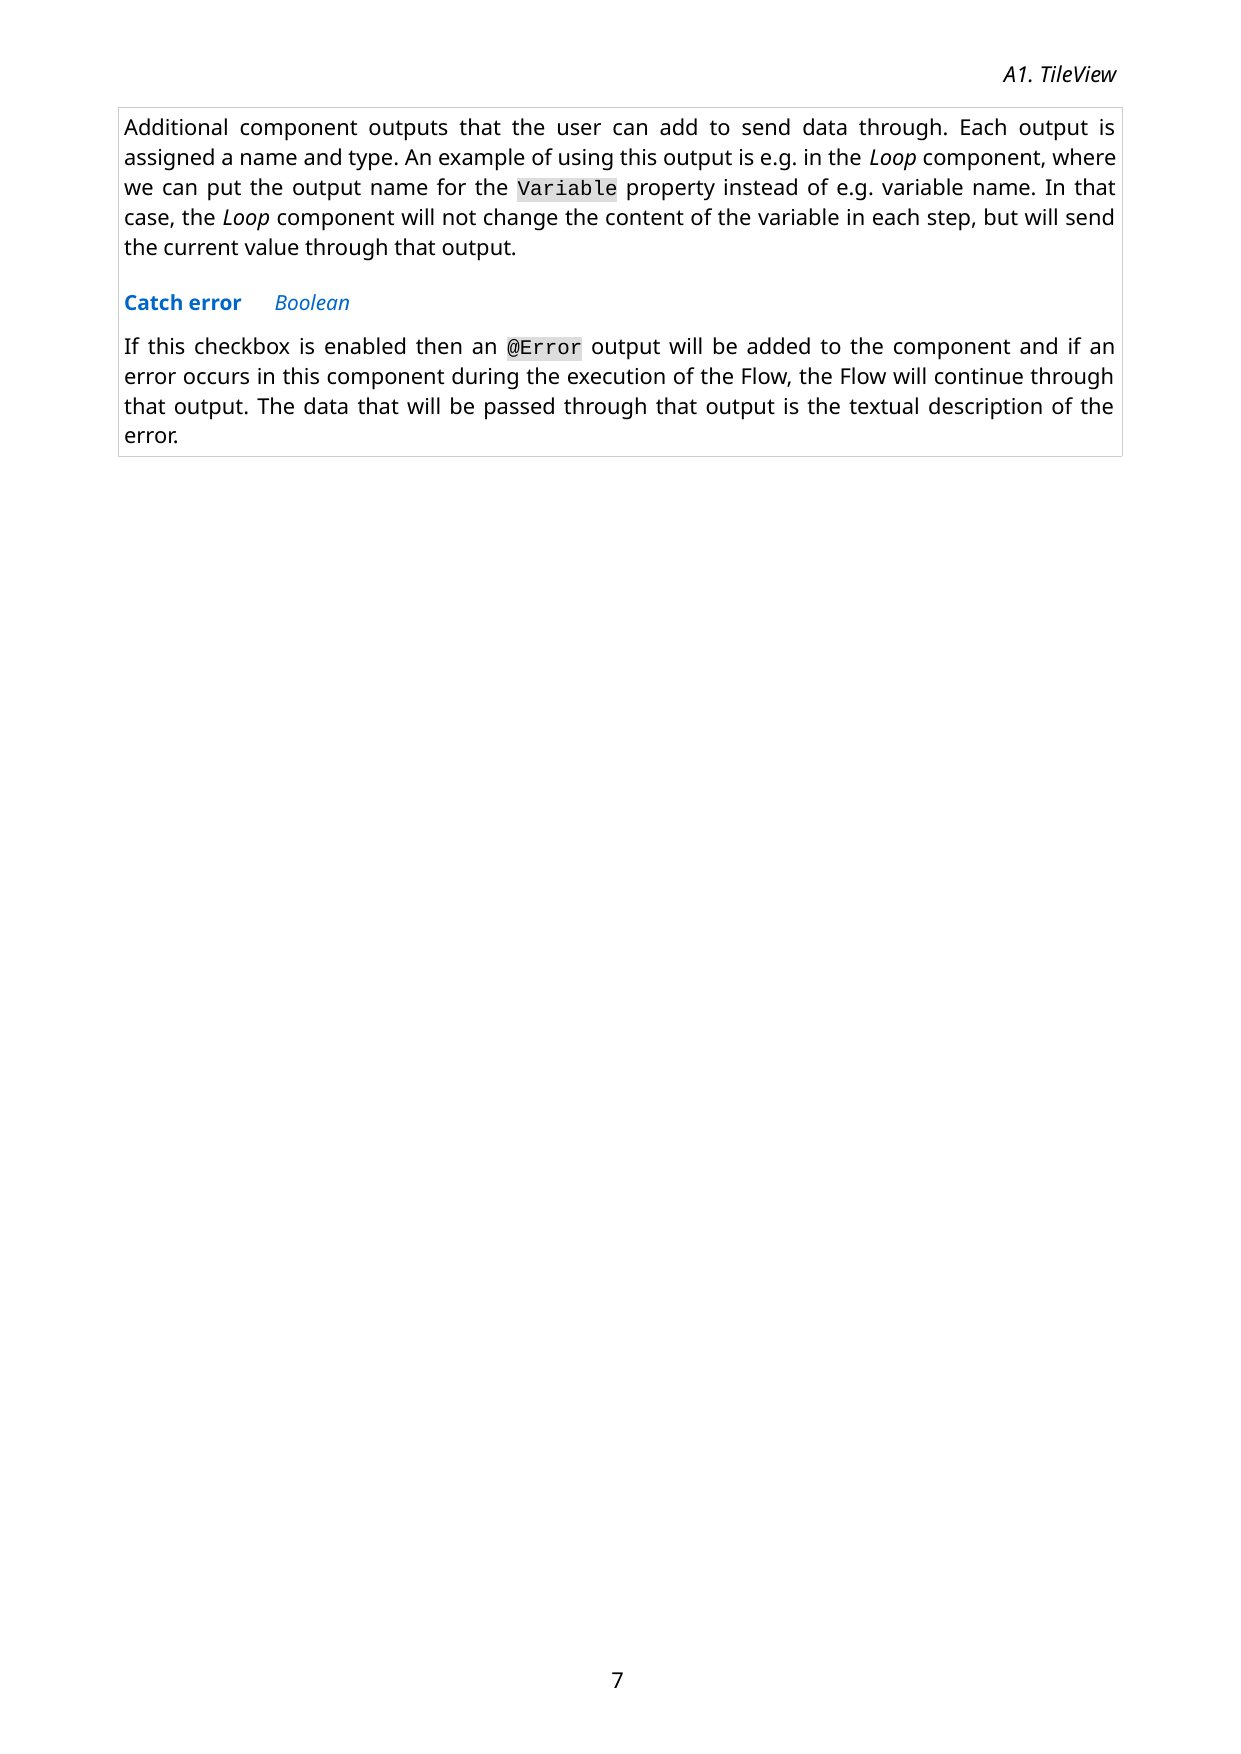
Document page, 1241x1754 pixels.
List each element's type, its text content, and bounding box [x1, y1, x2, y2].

table_cell Additional component outputs that the user can add to send data through. Each output is assigned a name and type. An example of using this output is e.g. in the Loop component, where we can put the output name for the Variable property instead of e.g. variable name. In that case, the Loop component will not change the content of the variable in each step, but will send the current value through that output. Catch error Boolean If this checkbox is enabled then an @Error output will be added to the component and if an error occurs in this component during the execution of the Flow, the Flow will continue through that output. The data that will be passed through that output is the textual description of the error. [119, 108, 1122, 456]
